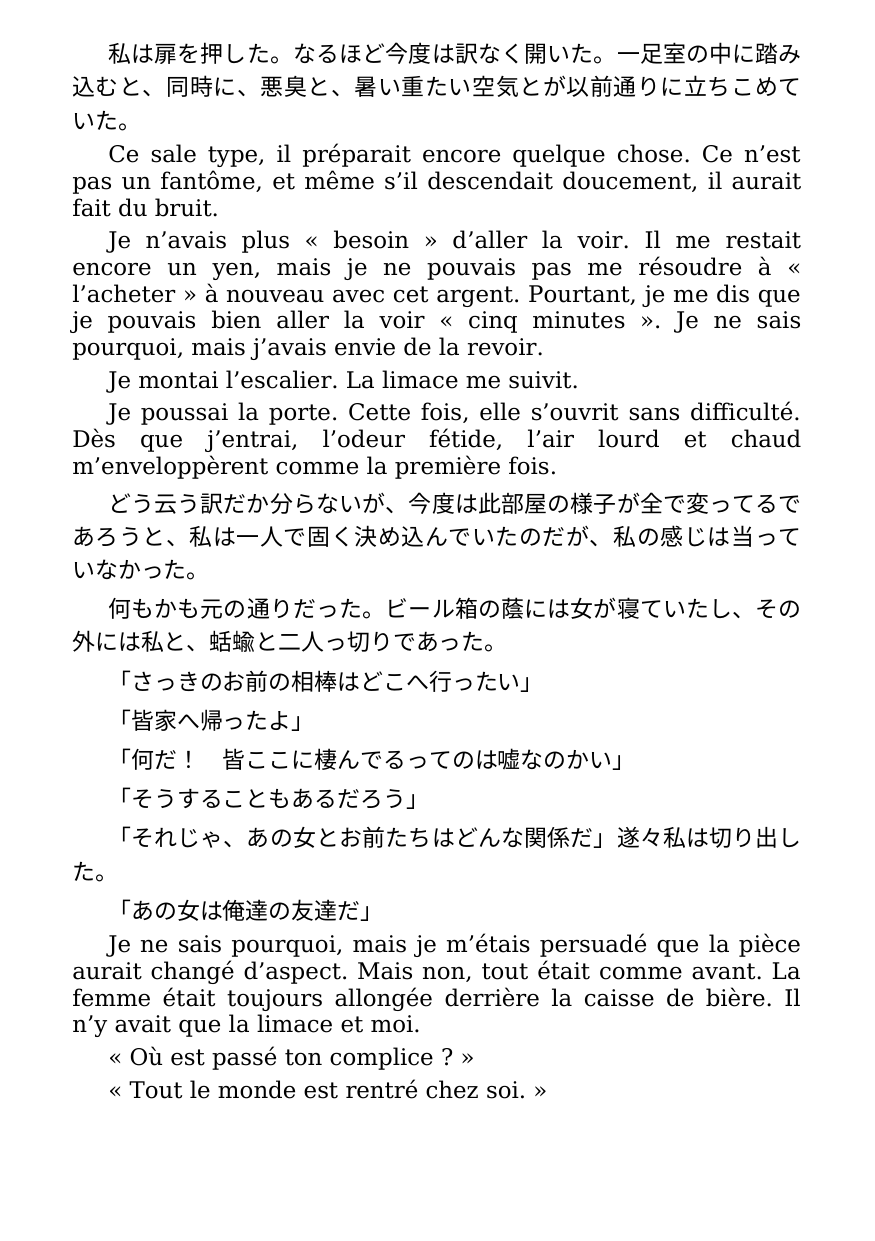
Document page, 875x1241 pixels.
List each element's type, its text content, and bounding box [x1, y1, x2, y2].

text どう云う訳だか分らないが、今度は此部屋の様子が全で変ってるであろうと、私は一人で固く決め込んでいたのだが、私の感じは当っていなかった。 [72, 485, 802, 585]
text Je n’avais plus « besoin » d’aller la voir. Il me restait encore un yen, mais je ne pouvais pas me résoudre à « l’acheter » à nouveau avec cet argent. Pourtant, je me dis que je pouvais bien aller la voir « cinq minutes ». Je ne sais pourquoi, mais j’avais envie de la revoir. [72, 228, 802, 361]
text 私は扉を押した。なるほど今度は訳なく開いた。一足室の中に踏み込むと、同時に、悪臭と、暑い重たい空気とが以前通りに立ちこめていた。 [72, 36, 802, 136]
text 「あの女は俺達の友達だ」 [72, 892, 802, 926]
text 「皆家へ帰ったよ」 [72, 703, 802, 736]
text 「何だ！ 皆ここに棲んでるってのは嘘なのかい」 [72, 742, 802, 775]
text Je poussai la porte. Cette fois, elle s’ouvrit sans difficulté. Dès que j’entrai, l’odeur fétide, l’air lourd et chaud m’enveloppèrent comme la première fois. [72, 399, 802, 479]
text 何もかも元の通りだった。ビール箱の蔭には女が寝ていたし、その外には私と、蛞蝓と二人っ切りであった。 [72, 591, 802, 657]
text « Tout le monde est rentré chez soi. » [72, 1077, 802, 1103]
text Ce sale type, il préparait encore quelque chose. Ce n’est pas un fantôme, et même s’il descendait doucement, il aurait fait du bruit. [72, 142, 802, 222]
text 「さっきのお前の相棒はどこへ行ったい」 [72, 663, 802, 697]
text Je montai l’escalier. La limace me suivit. [72, 367, 802, 393]
text 「それじゃ、あの女とお前たちはどんな関係だ」遂々私は切り出した。 [72, 820, 802, 887]
text 「そうすることもあるだろう」 [72, 781, 802, 814]
text Je ne sais pourquoi, mais je m’étais persuadé que la pièce aurait changé d’aspect. Mais non, tout était comme avant. La femme était toujours allongée derrière la caisse de bière. Il n’y avait que la limace et moi. [72, 932, 802, 1038]
text « Où est passé ton complice ? » [72, 1044, 802, 1071]
